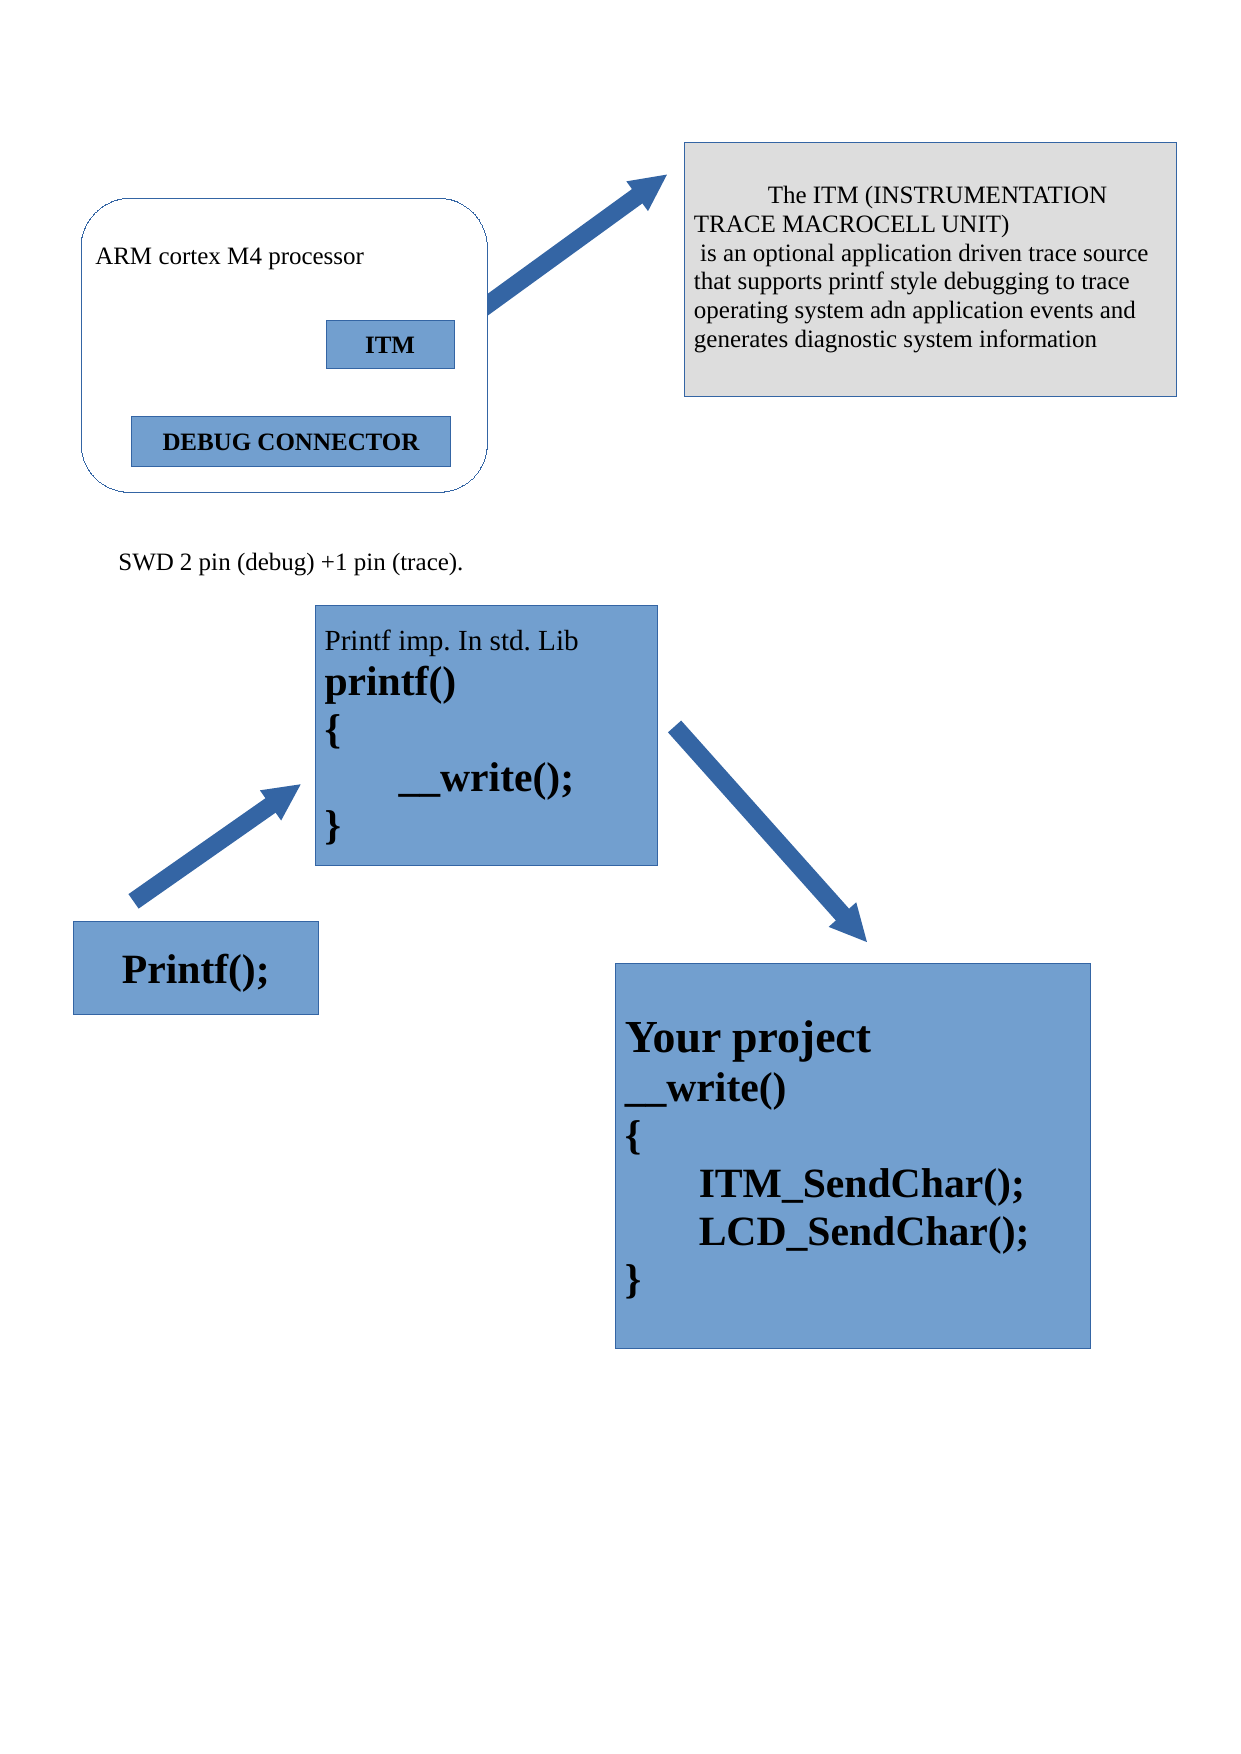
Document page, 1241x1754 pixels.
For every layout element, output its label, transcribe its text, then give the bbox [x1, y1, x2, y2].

text Your project [624, 1010, 1081, 1062]
text Printf(); [82, 944, 309, 992]
text } [624, 1254, 1081, 1302]
text { [624, 1110, 1081, 1158]
text printf() [324, 656, 648, 704]
text LCD_SendChar(); [624, 1206, 1081, 1254]
text __write() [624, 1062, 1081, 1110]
text Printf imp. In std. Lib [324, 623, 648, 656]
text SWD 2 pin (debug) +1 pin (trace). [118, 547, 1122, 575]
text } [324, 800, 648, 848]
text { [324, 704, 648, 752]
text The ITM (INSTRUMENTATION TRACE MACROCELL UNIT) is an optional application driven trace source that supports printf style debugging to trace operating system adn application events and generates diagnostic system information [694, 151, 1168, 381]
text __write(); [324, 752, 648, 800]
text ITM_SendChar(); [624, 1158, 1081, 1206]
